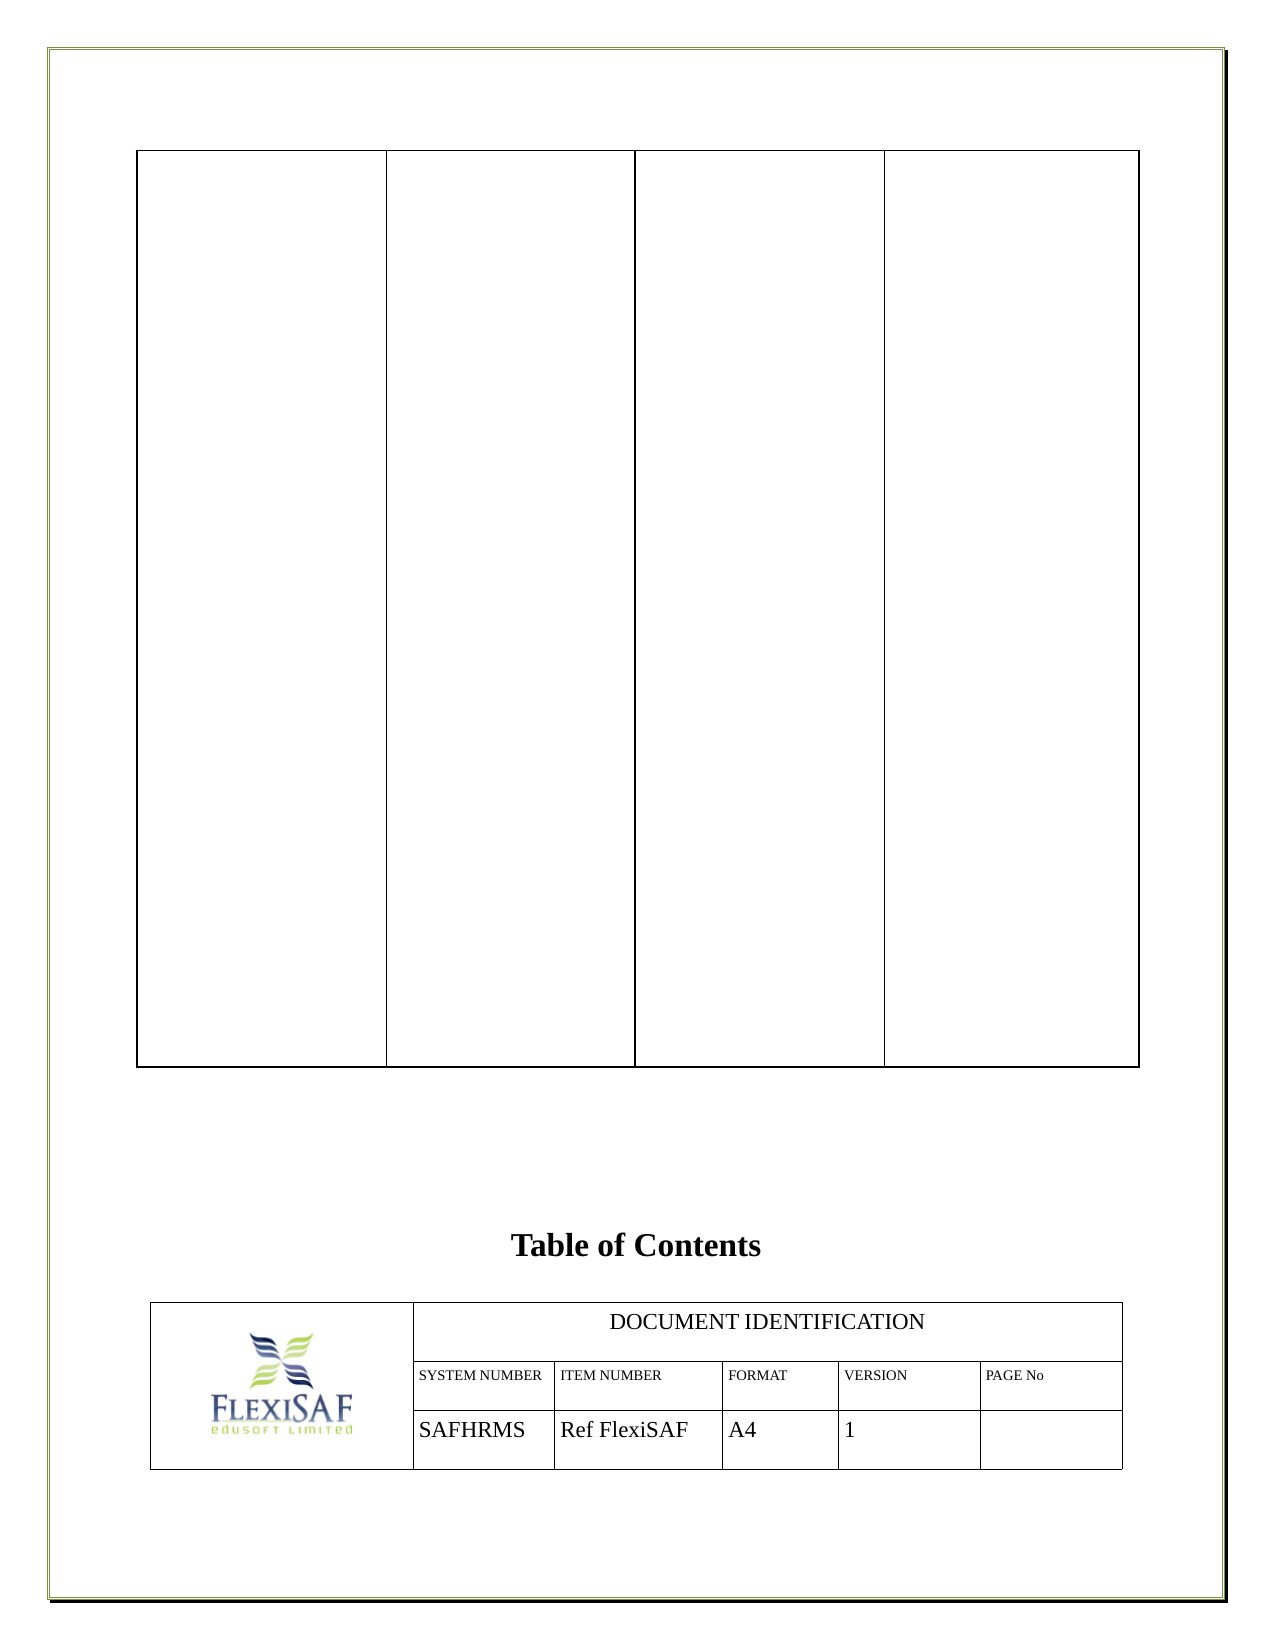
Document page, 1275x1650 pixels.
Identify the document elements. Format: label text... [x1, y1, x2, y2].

text Table of Contents [150, 1225, 1122, 1264]
table_cell [138, 151, 386, 1066]
table_cell [636, 151, 884, 1066]
table_cell [885, 151, 1138, 1066]
table_cell [387, 151, 634, 1066]
picture [206, 1307, 357, 1459]
